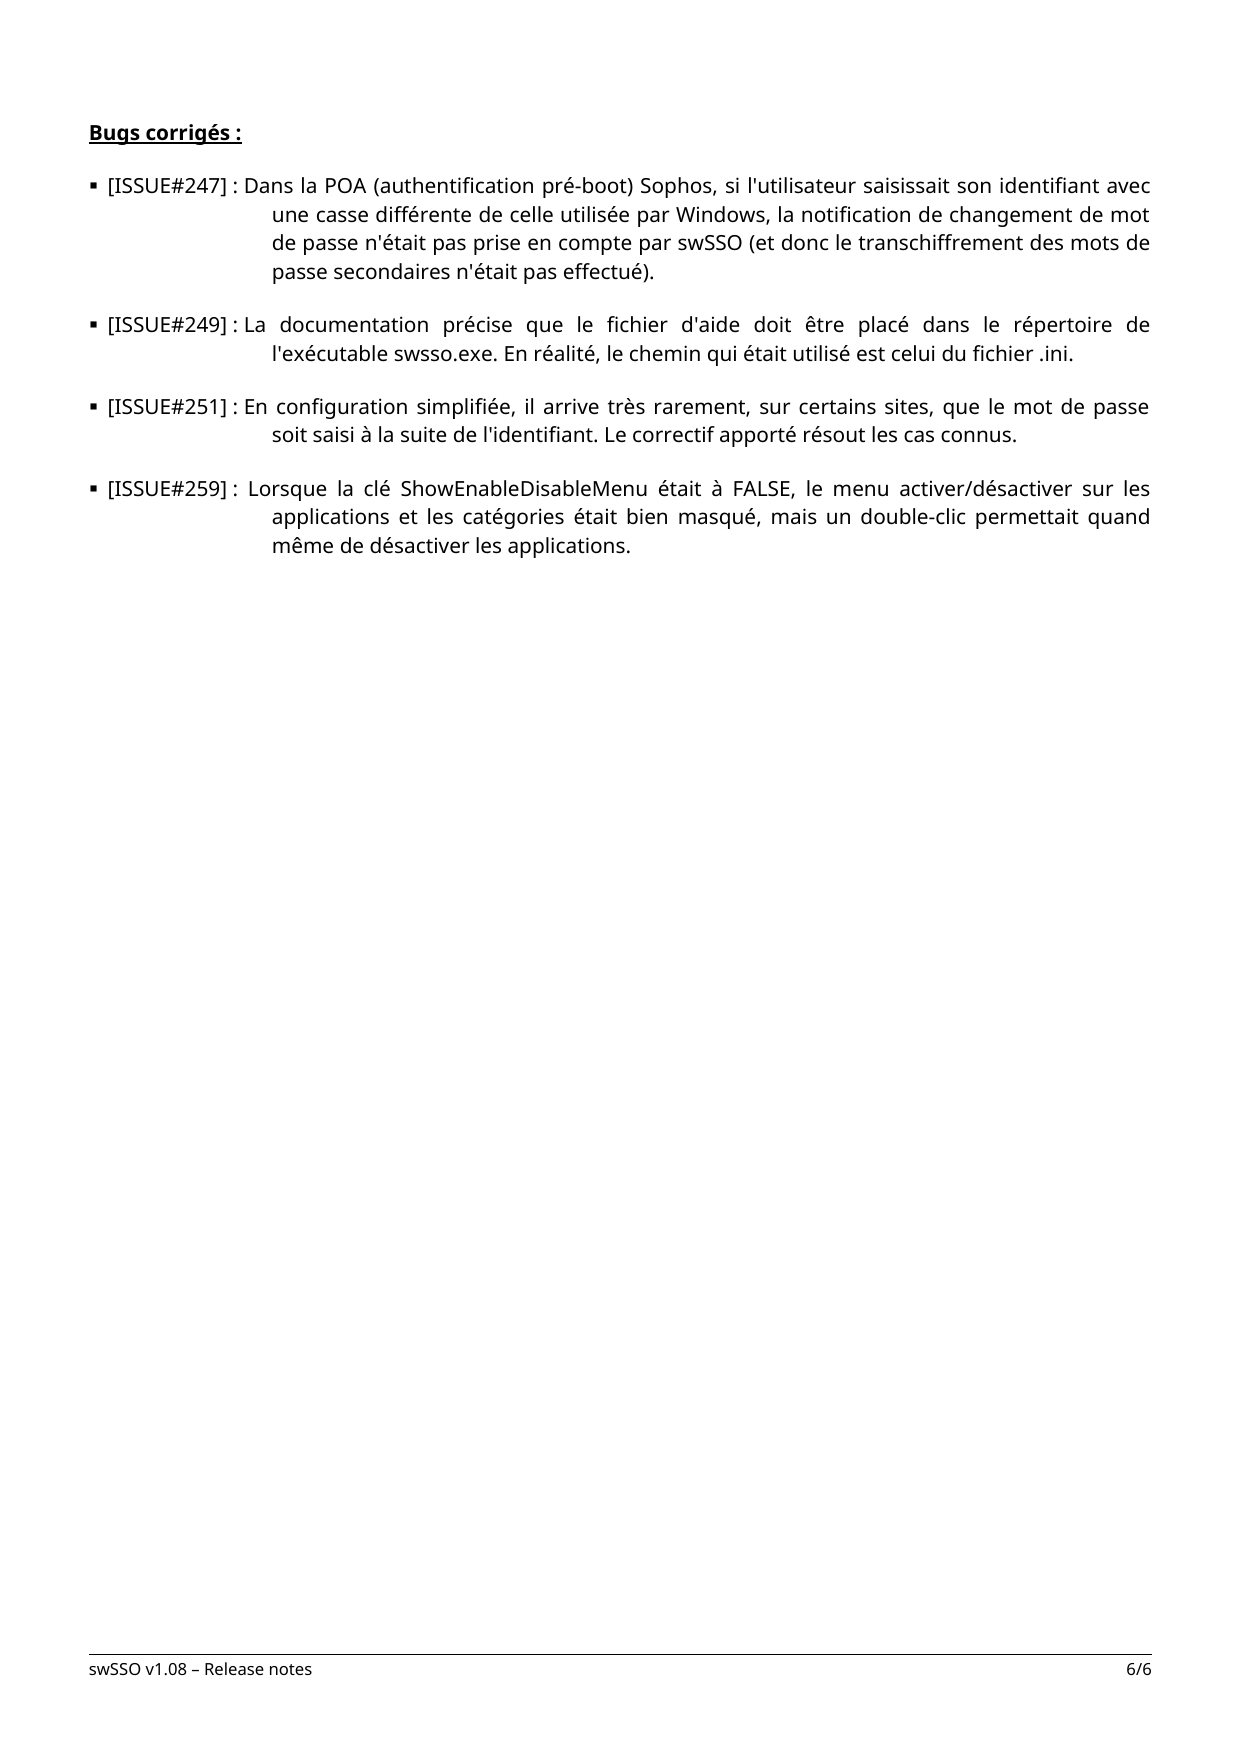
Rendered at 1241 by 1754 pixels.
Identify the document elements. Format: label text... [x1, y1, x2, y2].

list [ISSUE#251] : En configuration simplifiée, il arrive très rarement, sur certains sites, que le mot de passe soit saisi à la suite de l'identifiant. Le correctif apporté résout les cas connus. [89, 392, 1152, 449]
list [ISSUE#249] : La documentation précise que le fichier d'aide doit être placé dans le répertoire de l'exécutable swsso.exe. En réalité, le chemin qui était utilisé est celui du fichier .ini. [89, 310, 1152, 367]
list [ISSUE#259] : Lorsque la clé ShowEnableDisableMenu était à FALSE, le menu activer/désactiver sur les applications et les catégories était bien masqué, mais un double-clic permettait quand même de désactiver les applications. [89, 474, 1152, 559]
text Bugs corrigés : [89, 118, 1152, 147]
list [ISSUE#247] : Dans la POA (authentification pré-boot) Sophos, si l'utilisateur saisissait son identifiant avec une casse différente de celle utilisée par Windows, la notification de changement de mot de passe n'était pas prise en compte par swSSO (et donc le transchiffrement des mots de passe secondaires n'était pas effectué). [89, 172, 1152, 285]
